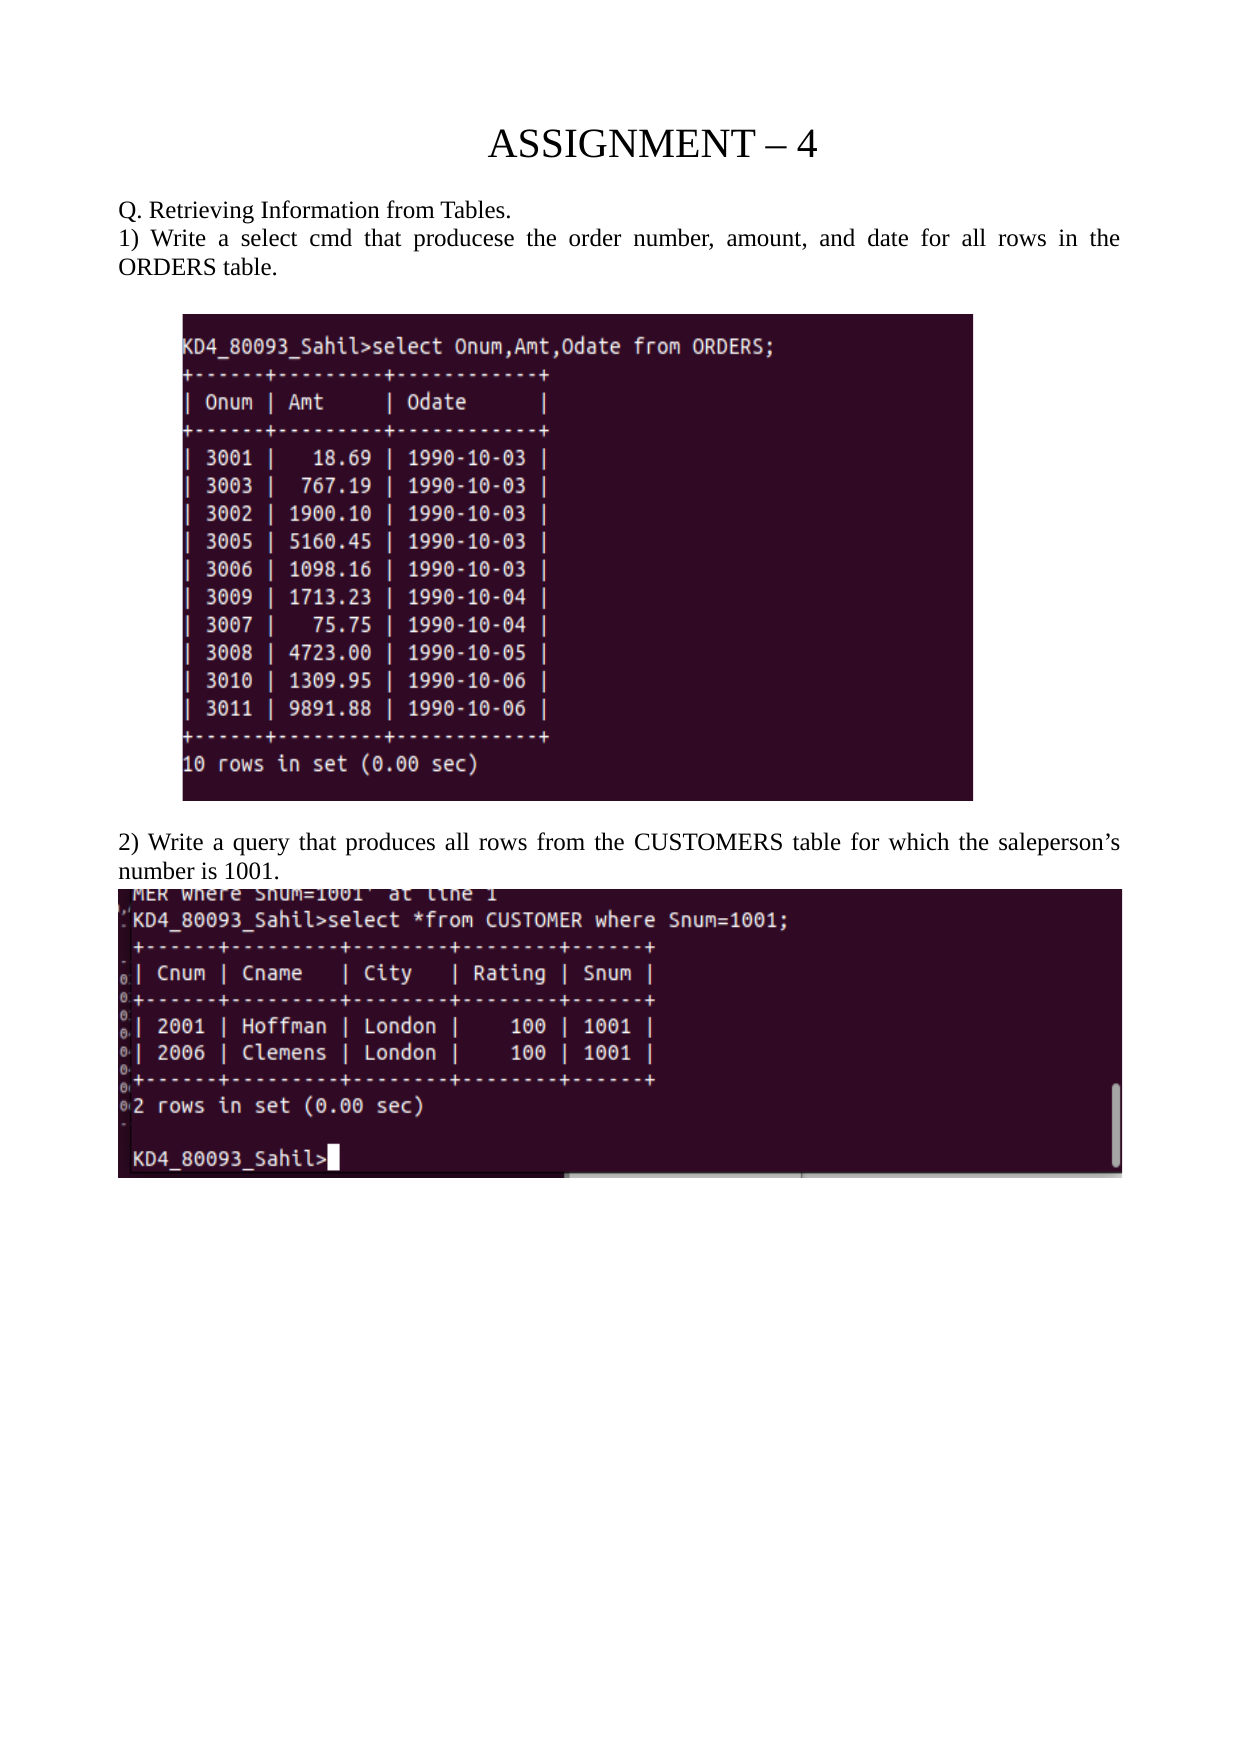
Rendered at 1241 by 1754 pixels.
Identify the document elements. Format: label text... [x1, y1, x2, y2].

text Q. Retrieving Information from Tables. [118, 195, 1122, 223]
text 1) Write a select cmd that producese the order number, amount, and date for all rows in the ORDERS table. [118, 223, 1122, 281]
picture [118, 889, 1123, 1178]
text 2) Write a query that produces all rows from the CUSTOMERS table for which the saleperson’s number is 1001. [118, 827, 1122, 885]
picture [182, 314, 974, 801]
text ASSIGNMENT – 4 [118, 118, 1122, 166]
